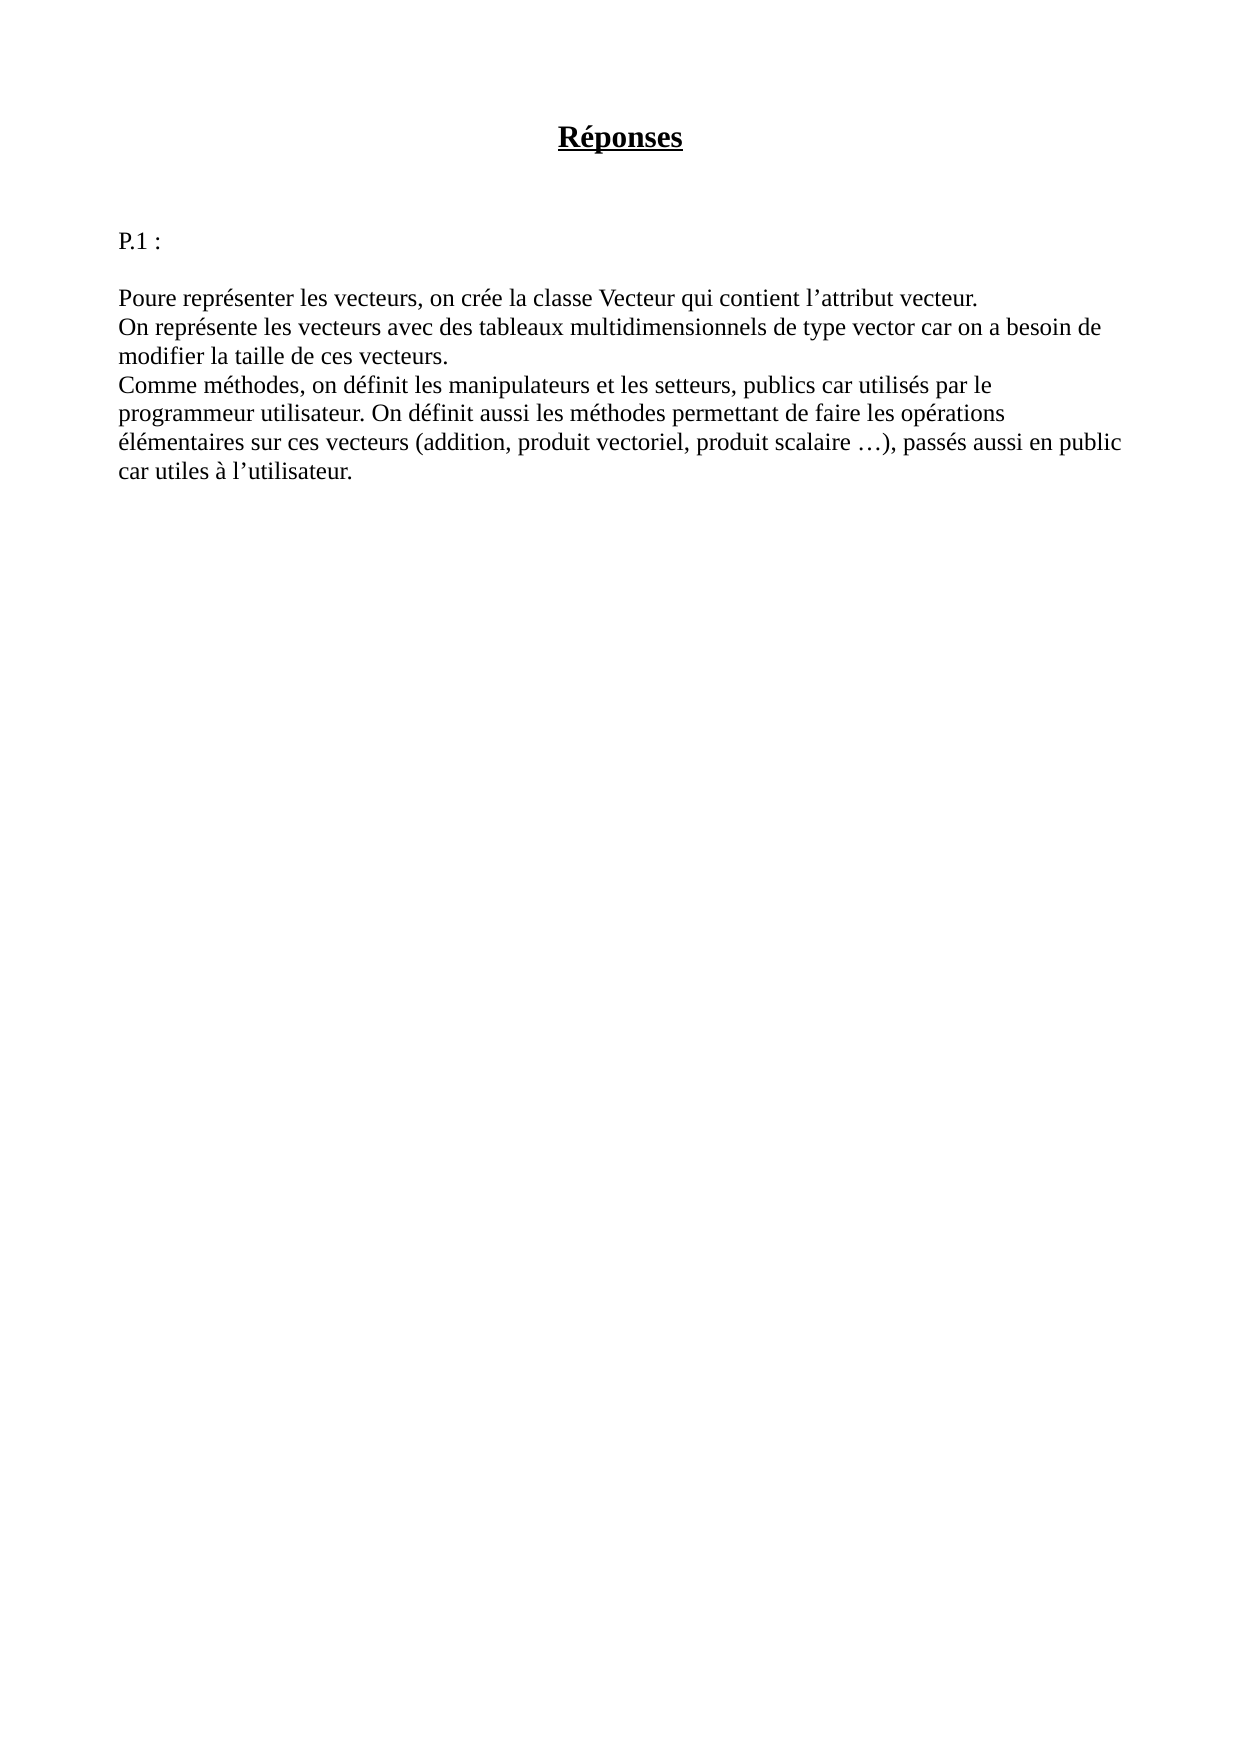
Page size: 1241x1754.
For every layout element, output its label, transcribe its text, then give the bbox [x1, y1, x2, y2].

text Réponses [118, 118, 1122, 154]
text P.1 : [118, 226, 1122, 255]
text On représente les vecteurs avec des tableaux multidimensionnels de type vector car on a besoin de modifier la taille de ces vecteurs. [118, 312, 1122, 370]
text Comme méthodes, on définit les manipulateurs et les setteurs, publics car utilisés par le programmeur utilisateur. On définit aussi les méthodes permettant de faire les opérations élémentaires sur ces vecteurs (addition, produit vectoriel, produit scalaire …), passés aussi en public car utiles à l’utilisateur. [118, 370, 1122, 485]
text Poure représenter les vecteurs, on crée la classe Vecteur qui contient l’attribut vecteur. [118, 283, 1122, 312]
